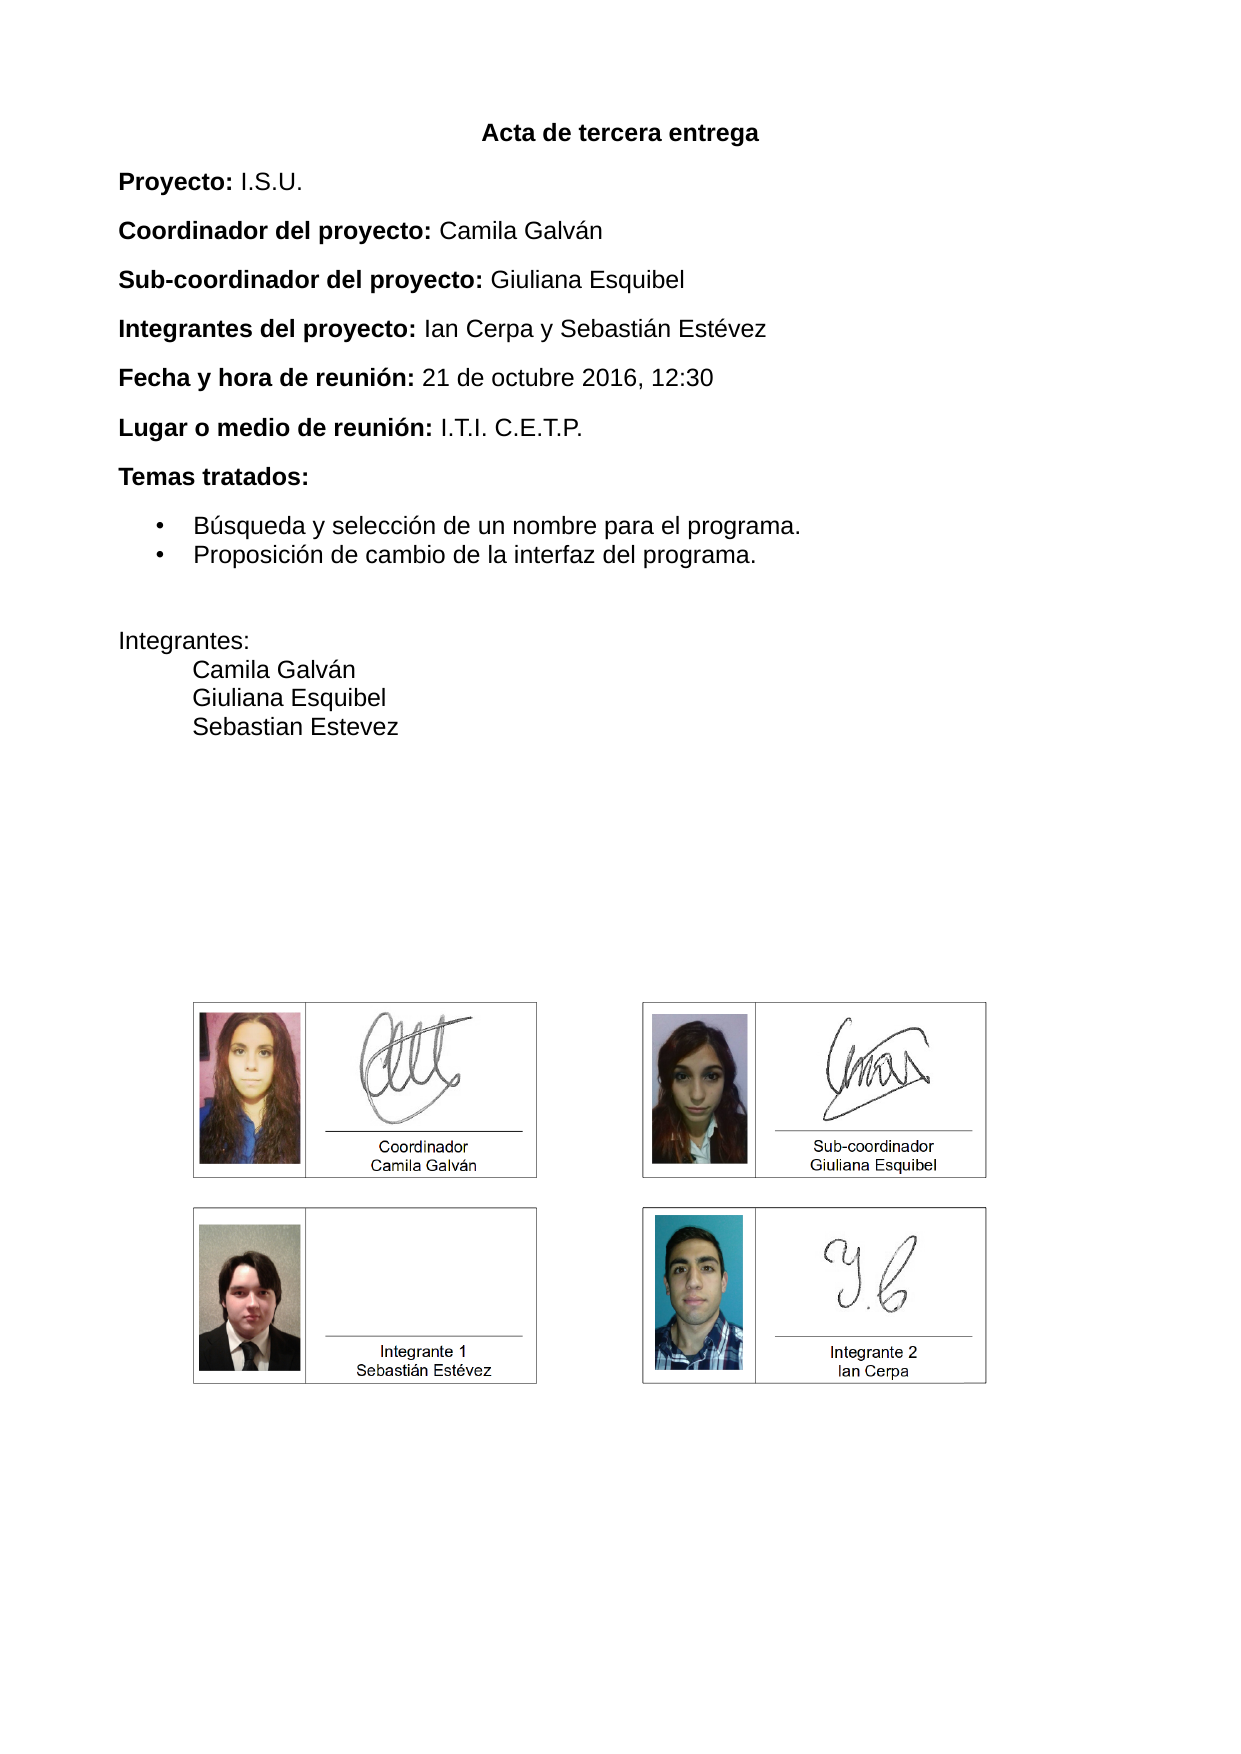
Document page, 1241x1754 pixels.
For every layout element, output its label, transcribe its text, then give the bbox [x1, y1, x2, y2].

text Camila Galván [118, 655, 1122, 683]
list Proposición de cambio de la interfaz del programa. [156, 539, 1122, 568]
text Temas tratados: [118, 462, 1122, 490]
picture [188, 997, 990, 1387]
text Giuliana Esquibel [118, 683, 1122, 712]
list Búsqueda y selección de un nombre para el programa. [156, 511, 1122, 539]
text Sebastian Estevez [118, 712, 1122, 741]
text Sub-coordinador del proyecto: Giuliana Esquibel [118, 265, 1122, 294]
text Acta de tercera entrega [118, 118, 1122, 147]
text Proyecto: I.S.U. [118, 167, 1122, 196]
text Lugar o medio de reunión: I.T.I. C.E.T.P. [118, 413, 1122, 441]
text Coordinador del proyecto: Camila Galván [118, 216, 1122, 245]
text Integrantes del proyecto: Ian Cerpa y Sebastián Estévez [118, 314, 1122, 343]
text Fecha y hora de reunión: 21 de octubre 2016, 12:30 [118, 363, 1122, 392]
text Integrantes: [118, 626, 1122, 655]
